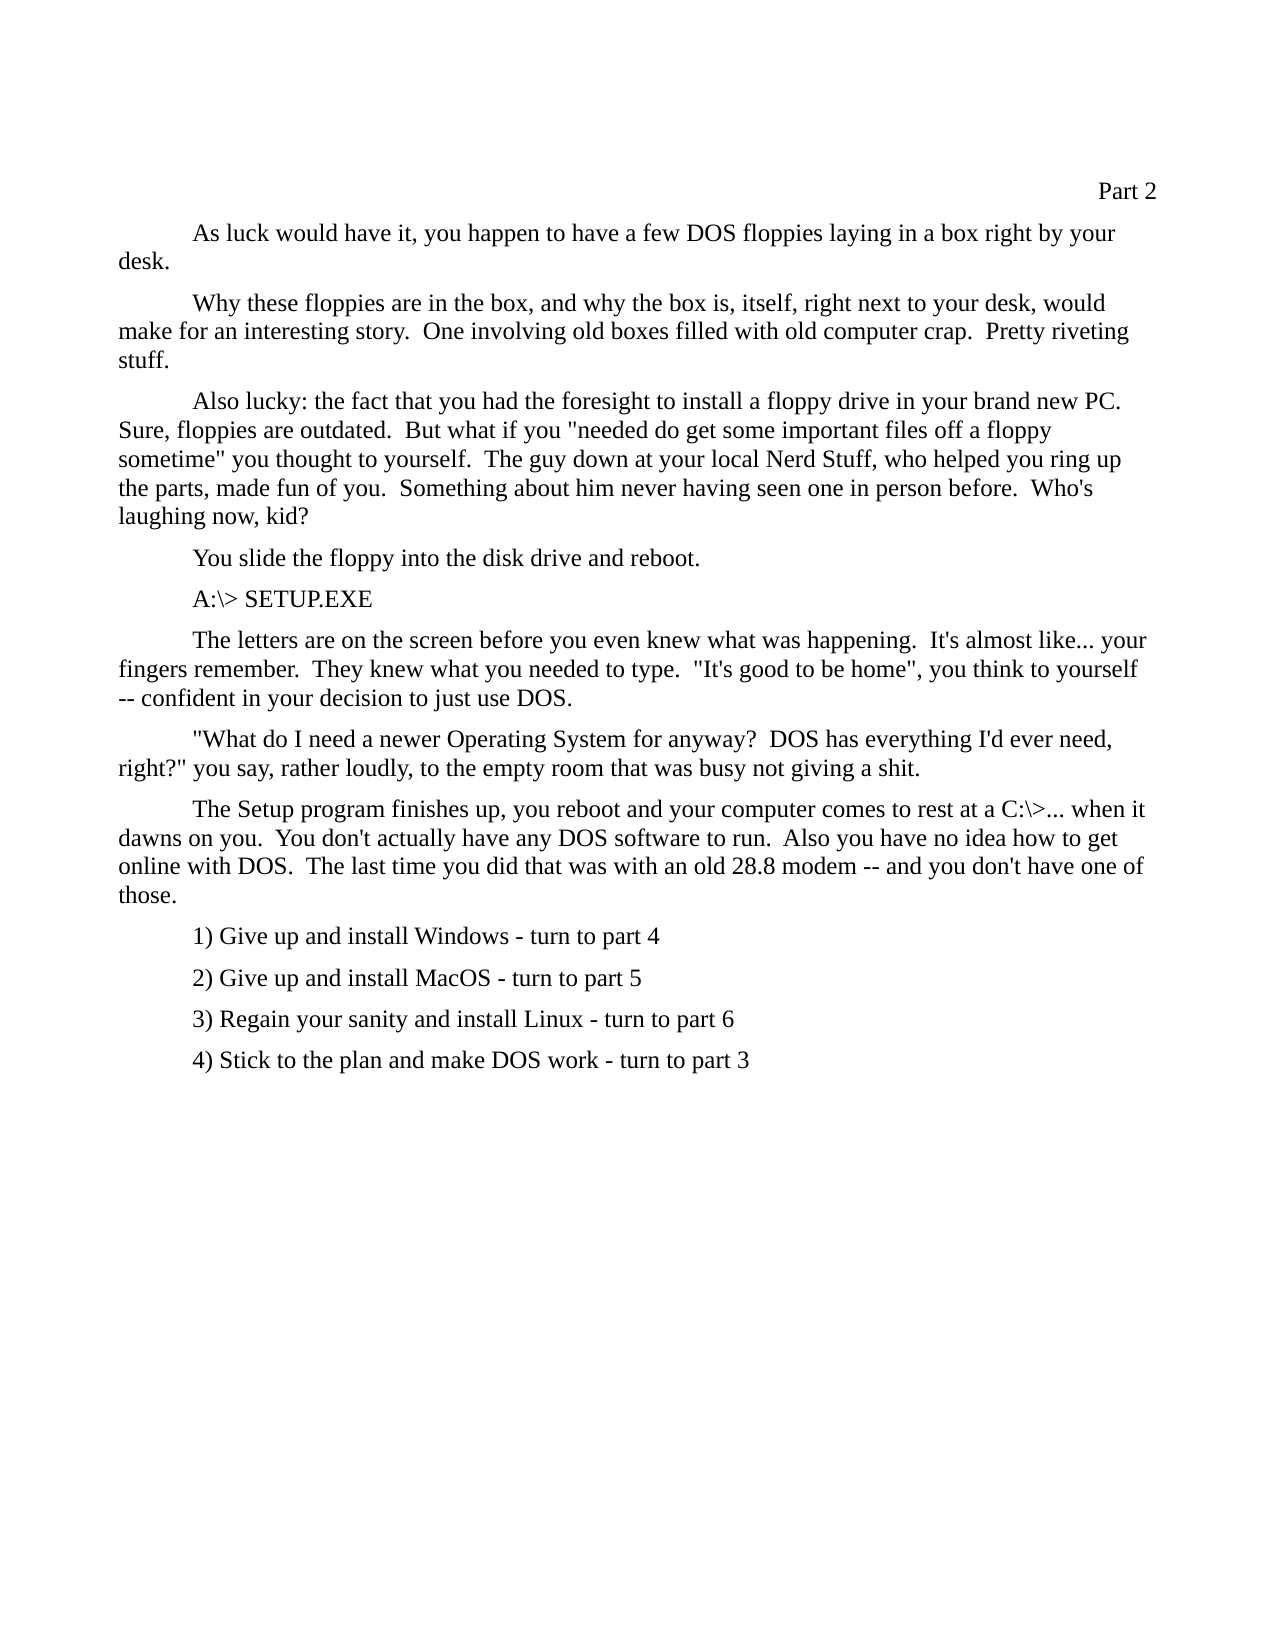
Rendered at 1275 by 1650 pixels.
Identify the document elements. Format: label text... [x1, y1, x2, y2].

text 1) Give up and install Windows - turn to part 4 [118, 921, 1157, 950]
text Also lucky: the fact that you had the foresight to install a floppy drive in your brand new PC. Sure, floppies are outdated. But what if you "needed do get some important files off a floppy sometime" you thought to yourself. The guy down at your local Nerd Stuff, who helped you ring up the parts, made fun of you. Something about him never having seen one in person before. Who's laughing now, kid? [118, 386, 1157, 530]
text As luck would have it, you happen to have a few DOS floppies laying in a box right by your desk. [118, 218, 1157, 275]
text Why these floppies are in the box, and why the box is, itself, right next to your desk, would make for an interesting story. One involving old boxes filled with old computer crap. Pretty riveting stuff. [118, 288, 1157, 374]
text The letters are on the screen before you even knew what was happening. It's almost like... your fingers remember. They knew what you needed to type. "It's good to be home", you think to yourself -- confident in your decision to just use DOS. [118, 625, 1157, 711]
text 4) Stick to the plan and make DOS work - turn to part 3 [118, 1045, 1157, 1074]
text Part 2 [118, 176, 1157, 205]
text The Setup program finishes up, you reboot and your computer comes to rest at a C:\>... when it dawns on you. You don't actually have any DOS software to run. Also you have no idea how to get online with DOS. The last time you did that was with an old 28.8 modem -- and you don't have one of those. [118, 794, 1157, 909]
text A:\> SETUP.EXE [118, 584, 1157, 613]
text You slide the floppy into the disk drive and reboot. [118, 543, 1157, 571]
text 2) Give up and install MacOS - turn to part 5 [118, 963, 1157, 991]
text "What do I need a newer Operating System for anyway? DOS has everything I'd ever need, right?" you say, rather loudly, to the empty room that was busy not giving a shit. [118, 724, 1157, 781]
text 3) Regain your sanity and install Linux - turn to part 6 [118, 1004, 1157, 1033]
